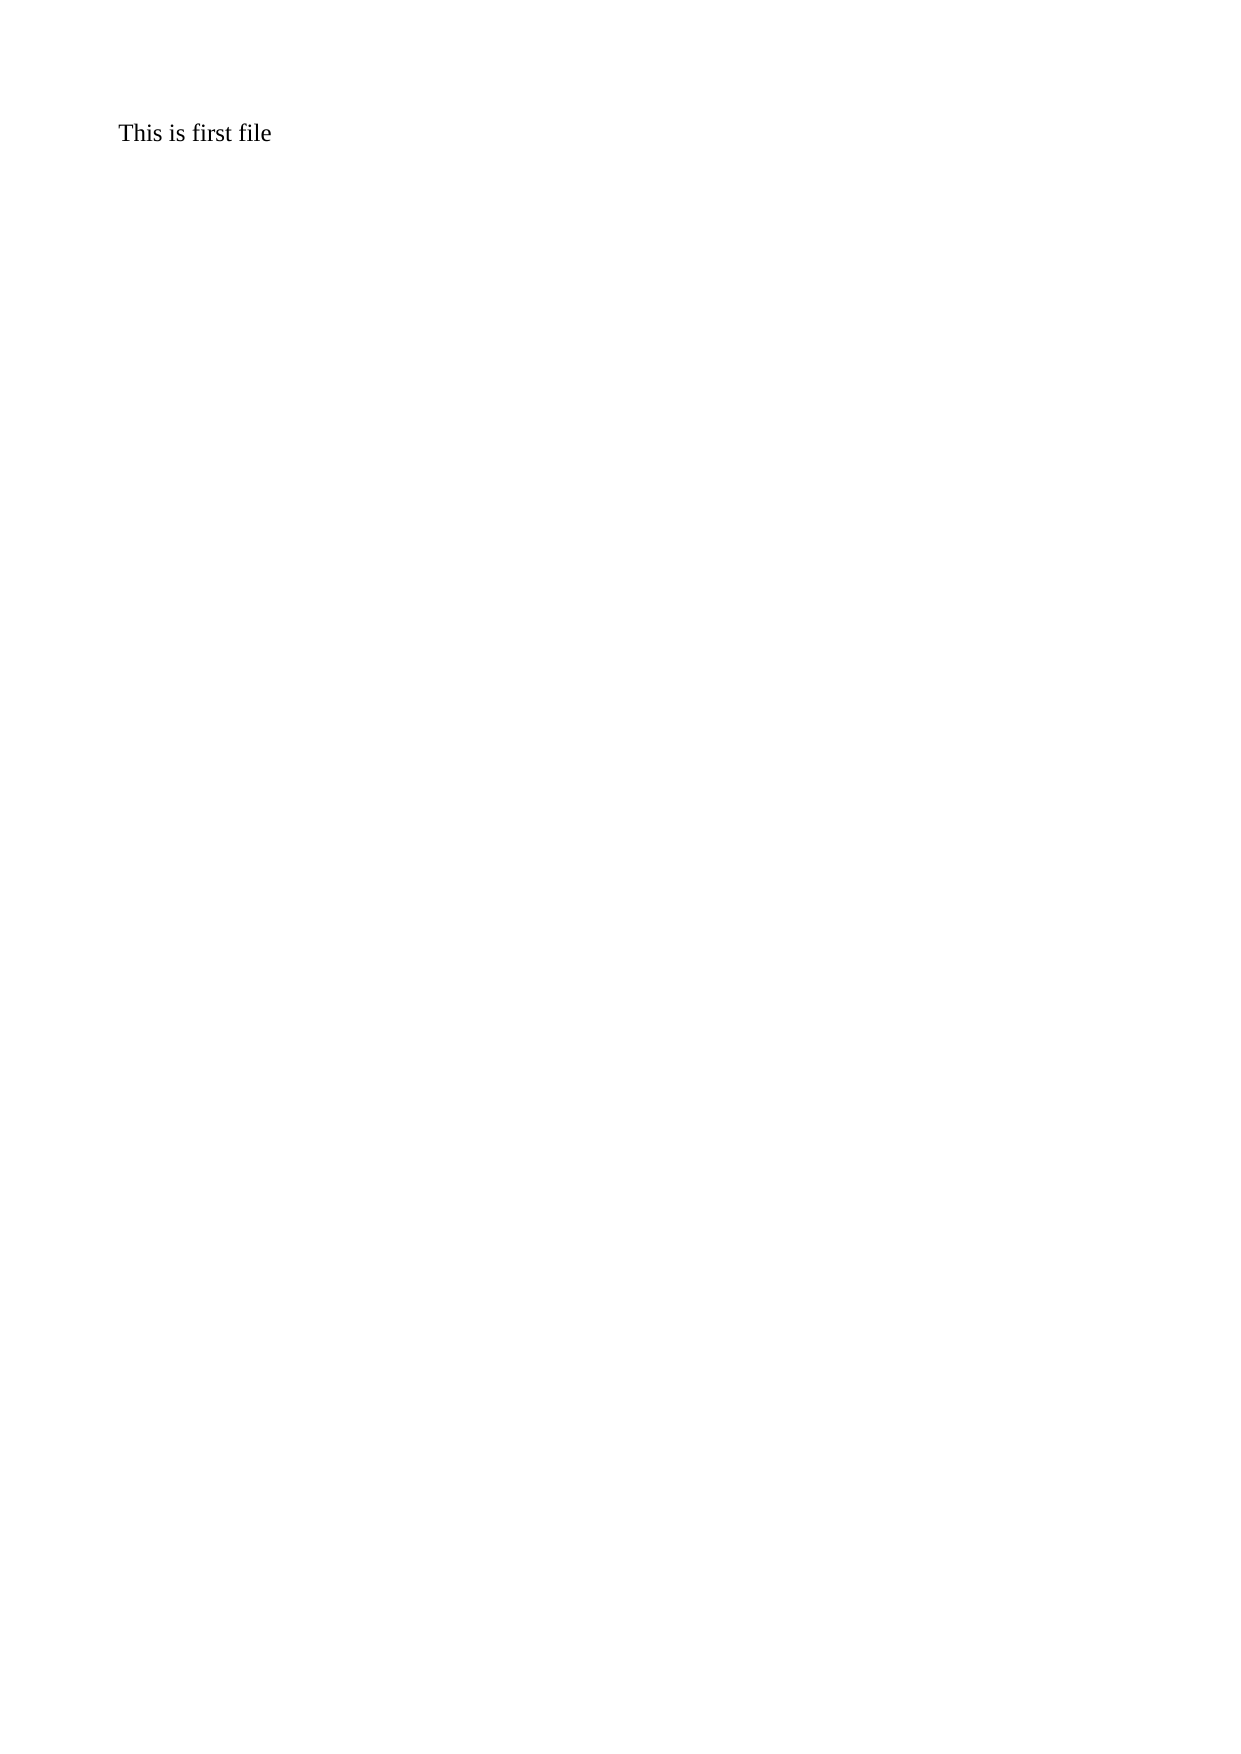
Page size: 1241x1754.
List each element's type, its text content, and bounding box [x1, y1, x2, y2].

text This is first file [118, 118, 1122, 147]
